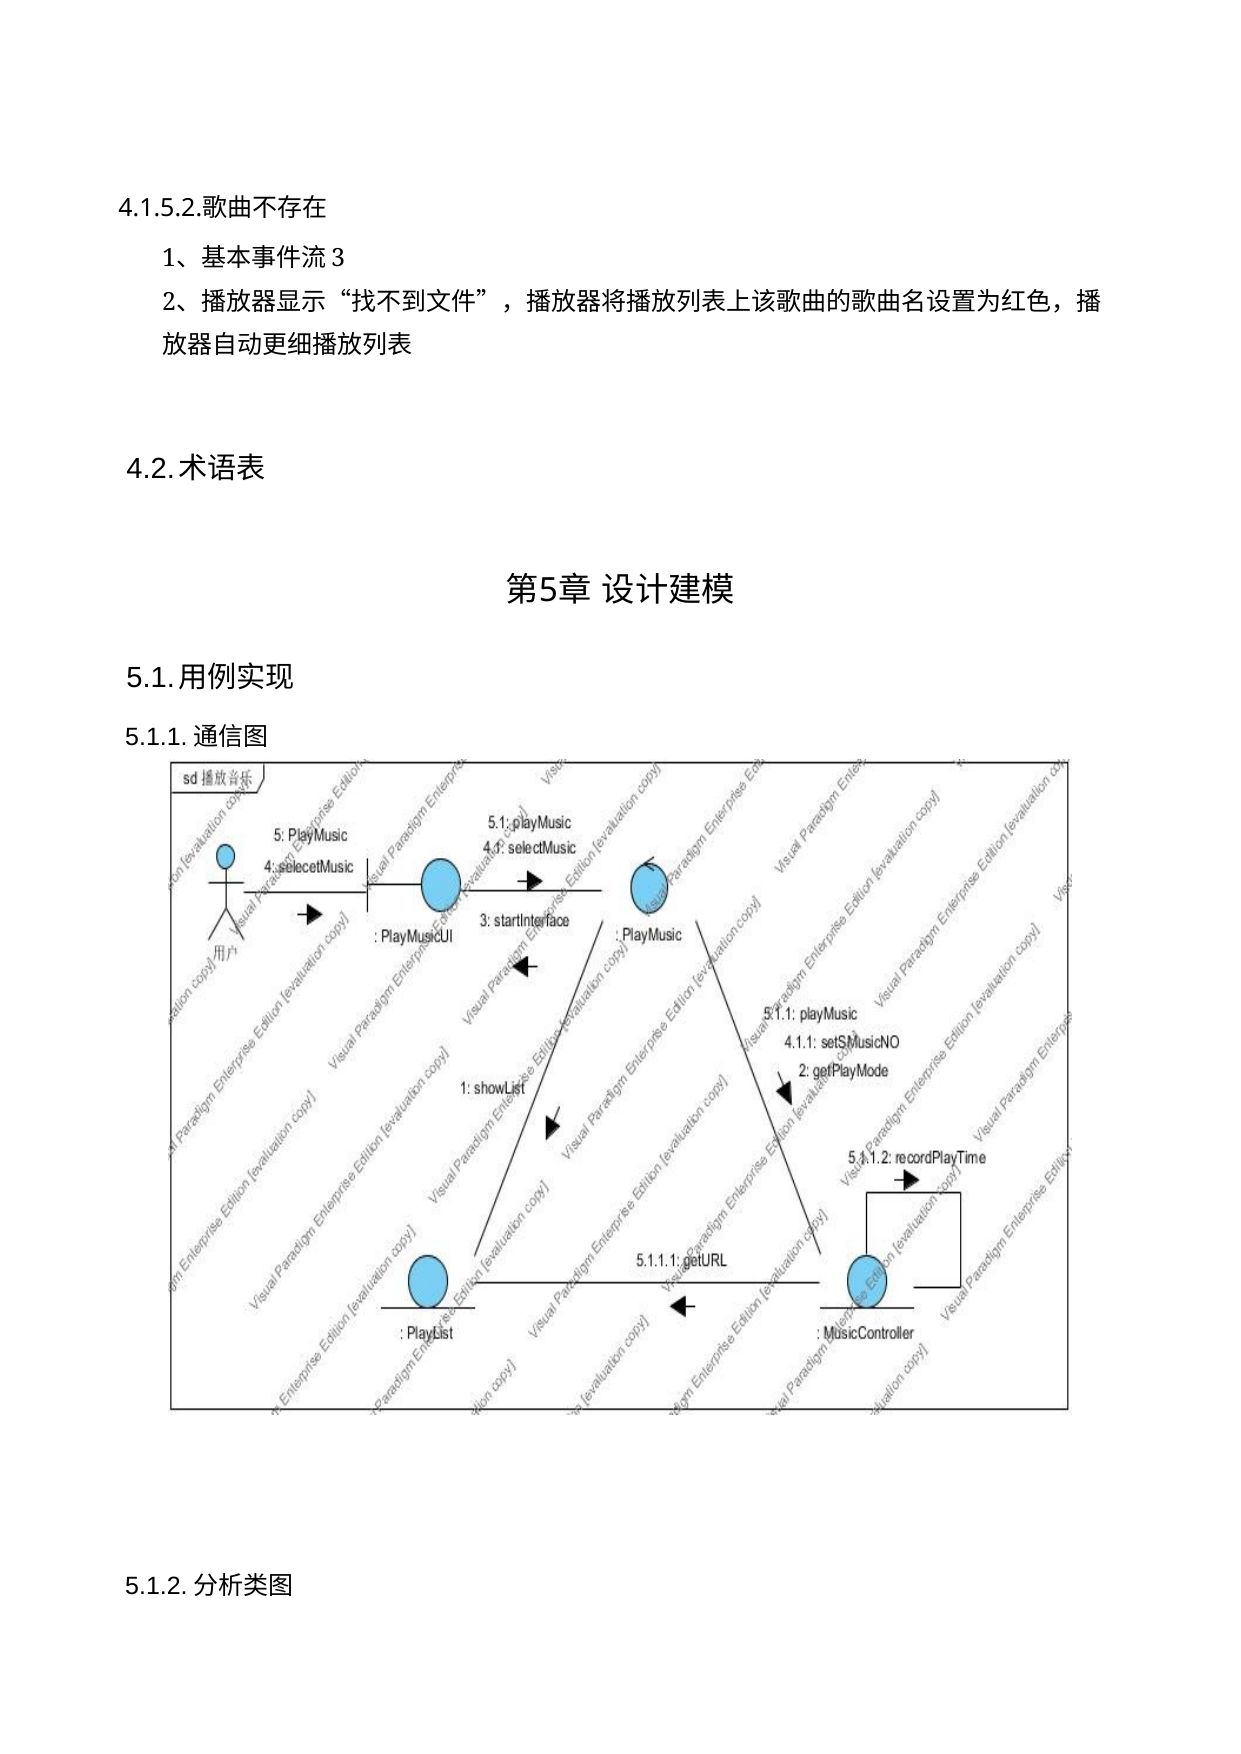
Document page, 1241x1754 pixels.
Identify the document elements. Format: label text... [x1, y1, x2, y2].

subtitle 4.1.5.2.歌曲不存在 [118, 188, 1122, 224]
subtitle 分析类图 [118, 1565, 1122, 1601]
subtitle 术语表 [118, 444, 1122, 487]
picture [168, 759, 1072, 1415]
subtitle 通信图 [118, 716, 1122, 752]
subtitle 用例实现 [118, 654, 1122, 696]
subtitle 设计建模 [118, 563, 1122, 612]
text 1、基本事件流3 2、播放器显示“找不到文件”，播放器将播放列表上该歌曲的歌曲名设置为红色，播放器自动更细播放列表 [162, 237, 1122, 361]
